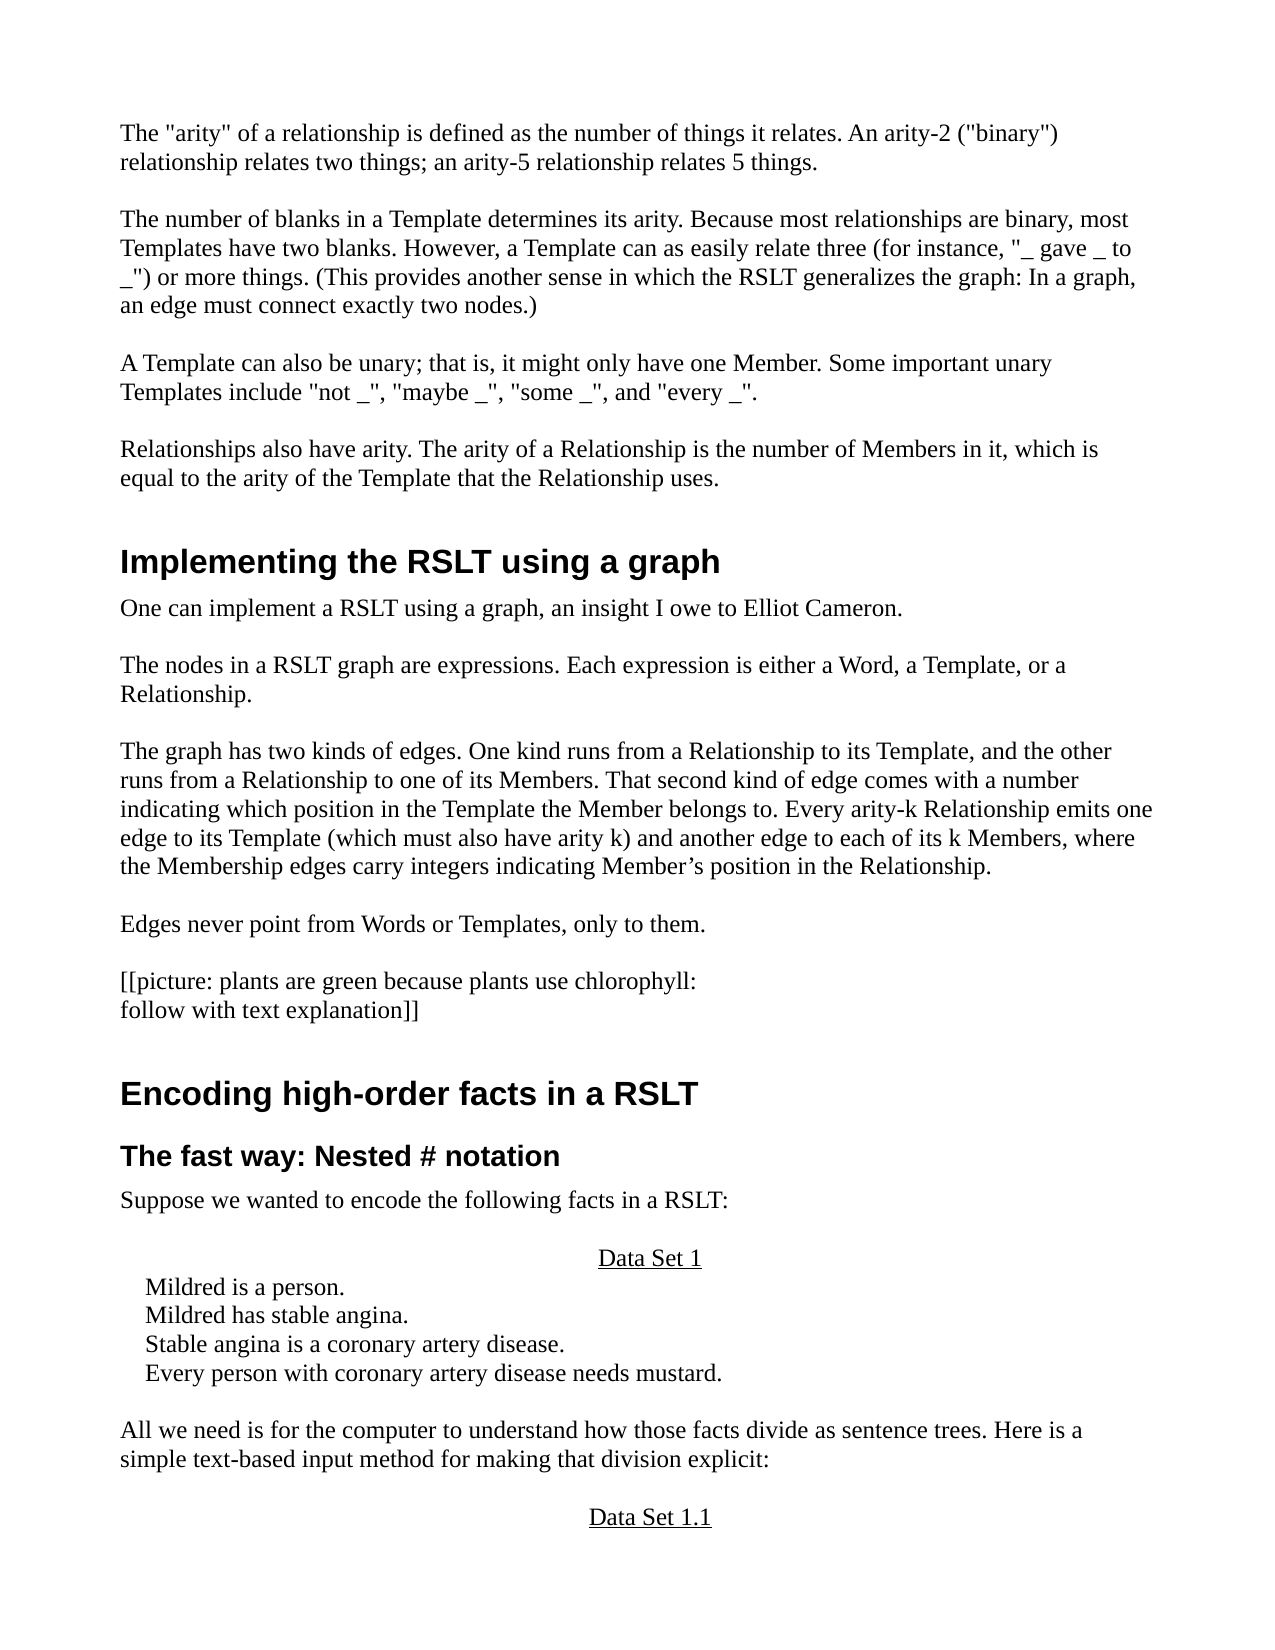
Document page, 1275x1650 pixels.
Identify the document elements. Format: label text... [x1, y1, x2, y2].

text Mildred is a person. [120, 1272, 1155, 1300]
text Stable angina is a coronary artery disease. [120, 1329, 1155, 1358]
text Every person with coronary artery disease needs mustard. [120, 1358, 1155, 1387]
text [[picture: plants are green because plants use chlorophyll: [120, 966, 1155, 995]
text Data Set 1 [120, 1243, 1155, 1272]
text One can implement a RSLT using a graph, an insight I owe to Elliot Cameron. [120, 593, 1155, 621]
text Data Set 1.1 [120, 1502, 1155, 1530]
text The number of blanks in a Template determines its arity. Because most relationships are binary, most Templates have two blanks. However, a Template can as easily relate three (for instance, "_ gave _ to _") or more things. (This provides another sense in which the RSLT generalizes the graph: In a graph, an edge must connect exactly two nodes.) [120, 204, 1155, 319]
text A Template can also be unary; that is, it might only have one Member. Some important unary Templates include "not _", "maybe _", "some _", and "every _". [120, 348, 1155, 406]
text The nodes in a RSLT graph are expressions. Each expression is either a Word, a Template, or a Relationship. [120, 650, 1155, 708]
text Edges never point from Words or Templates, only to them. [120, 909, 1155, 938]
subtitle Implementing the RSLT using a graph [120, 541, 1155, 580]
text The graph has two kinds of edges. One kind runs from a Relationship to its Template, and the other runs from a Relationship to one of its Members. That second kind of edge comes with a number indicating which position in the Template the Member belongs to. Every arity-k Relationship emits one edge to its Template (which must also have arity k) and another edge to each of its k Members, where the Membership edges carry integers indicating Member’s position in the Relationship. [120, 736, 1155, 880]
subtitle Encoding high-order facts in a RSLT [120, 1073, 1155, 1112]
text The "arity" of a relationship is defined as the number of things it relates. An arity-2 ("binary") relationship relates two things; an arity-5 relationship relates 5 things. [120, 118, 1155, 176]
text Relationships also have arity. The arity of a Relationship is the number of Members in it, which is equal to the arity of the Template that the Relationship uses. [120, 434, 1155, 492]
text follow with text explanation]] [120, 995, 1155, 1024]
text Mildred has stable angina. [120, 1300, 1155, 1329]
text Suppose we wanted to encode the following facts in a RSLT: [120, 1185, 1155, 1214]
subtitle The fast way: Nested # notation [120, 1139, 1155, 1173]
text All we need is for the computer to understand how those facts divide as sentence trees. Here is a simple text-based input method for making that division explicit: [120, 1415, 1155, 1473]
